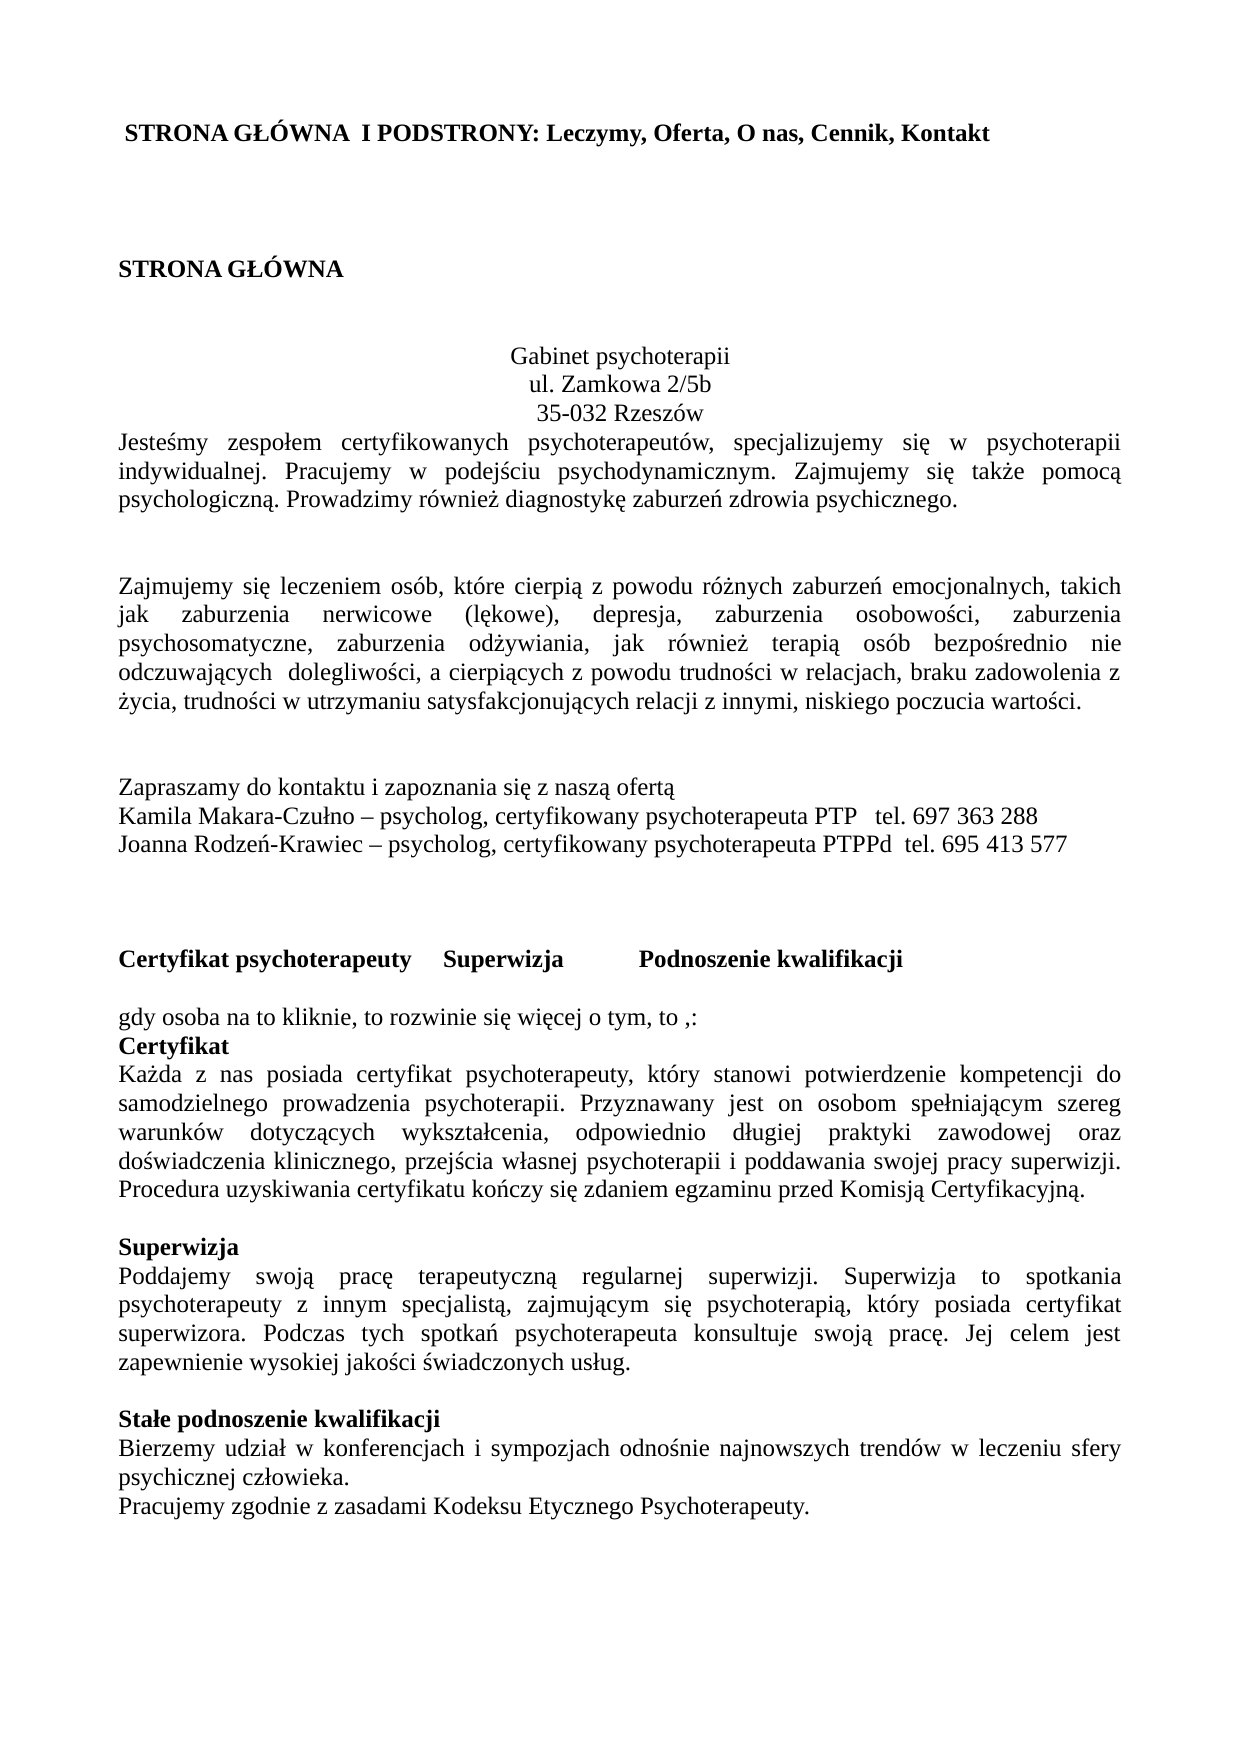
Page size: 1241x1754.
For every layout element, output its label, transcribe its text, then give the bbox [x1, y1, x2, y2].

text gdy osoba na to kliknie, to rozwinie się więcej o tym, to ,: [118, 1002, 1122, 1031]
text Każda z nas posiada certyfikat psychoterapeuty, który stanowi potwierdzenie kompetencji do samodzielnego prowadzenia psychoterapii. Przyznawany jest on osobom spełniającym szereg warunków dotyczących wykształcenia, odpowiednio długiej praktyki zawodowej oraz doświadczenia klinicznego, przejścia własnej psychoterapii i poddawania swojej pracy superwizji. Procedura uzyskiwania certyfikatu kończy się zdaniem egzaminu przed Komisją Certyfikacyjną. [118, 1059, 1122, 1203]
text Jesteśmy zespołem certyfikowanych psychoterapeutów, specjalizujemy się w psychoterapii indywidualnej. Pracujemy w podejściu psychodynamicznym. Zajmujemy się także pomocą psychologiczną. Prowadzimy również diagnostykę zaburzeń zdrowia psychicznego. [118, 427, 1122, 513]
text Certyfikat [118, 1031, 1122, 1059]
text Gabinet psychoterapii [118, 341, 1122, 369]
text Certyfikat psychoterapeuty Superwizja Podnoszenie kwalifikacji [118, 944, 1122, 973]
text Kamila Makara-Czułno – psycholog, certyfikowany psychoterapeuta PTP tel. 697 363 288 [118, 801, 1122, 829]
text Joanna Rodzeń-Krawiec – psycholog, certyfikowany psychoterapeuta PTPPd tel. 695 413 577 [118, 829, 1122, 858]
text Pracujemy zgodnie z zasadami Kodeksu Etycznego Psychoterapeuty. [118, 1491, 1122, 1519]
text Superwizja [118, 1232, 1122, 1261]
text Zapraszamy do kontaktu i zapoznania się z naszą ofertą [118, 772, 1122, 801]
text 35-032 Rzeszów [118, 398, 1122, 427]
text ul. Zamkowa 2/5b [118, 369, 1122, 398]
text Zajmujemy się leczeniem osób, które cierpią z powodu różnych zaburzeń emocjonalnych, takich jak zaburzenia nerwicowe (lękowe), depresja, zaburzenia osobowości, zaburzenia psychosomatyczne, zaburzenia odżywiania, jak również terapią osób bezpośrednio nie odczuwających dolegliwości, a cierpiących z powodu trudności w relacjach, braku zadowolenia z życia, trudności w utrzymaniu satysfakcjonujących relacji z innymi, niskiego poczucia wartości. [118, 571, 1122, 714]
text Stałe podnoszenie kwalifikacji [118, 1404, 1122, 1433]
text Bierzemy udział w konferencjach i sympozjach odnośnie najnowszych trendów w leczeniu sfery psychicznej człowieka. [118, 1433, 1122, 1491]
text STRONA GŁÓWNA I PODSTRONY: Leczymy, Oferta, O nas, Cennik, Kontakt [118, 118, 1122, 147]
text Poddajemy swoją pracę terapeutyczną regularnej superwizji. Superwizja to spotkania psychoterapeuty z innym specjalistą, zajmującym się psychoterapią, który posiada certyfikat superwizora. Podczas tych spotkań psychoterapeuta konsultuje swoją pracę. Jej celem jest zapewnienie wysokiej jakości świadczonych usług. [118, 1261, 1122, 1376]
text STRONA GŁÓWNA [118, 254, 1122, 283]
